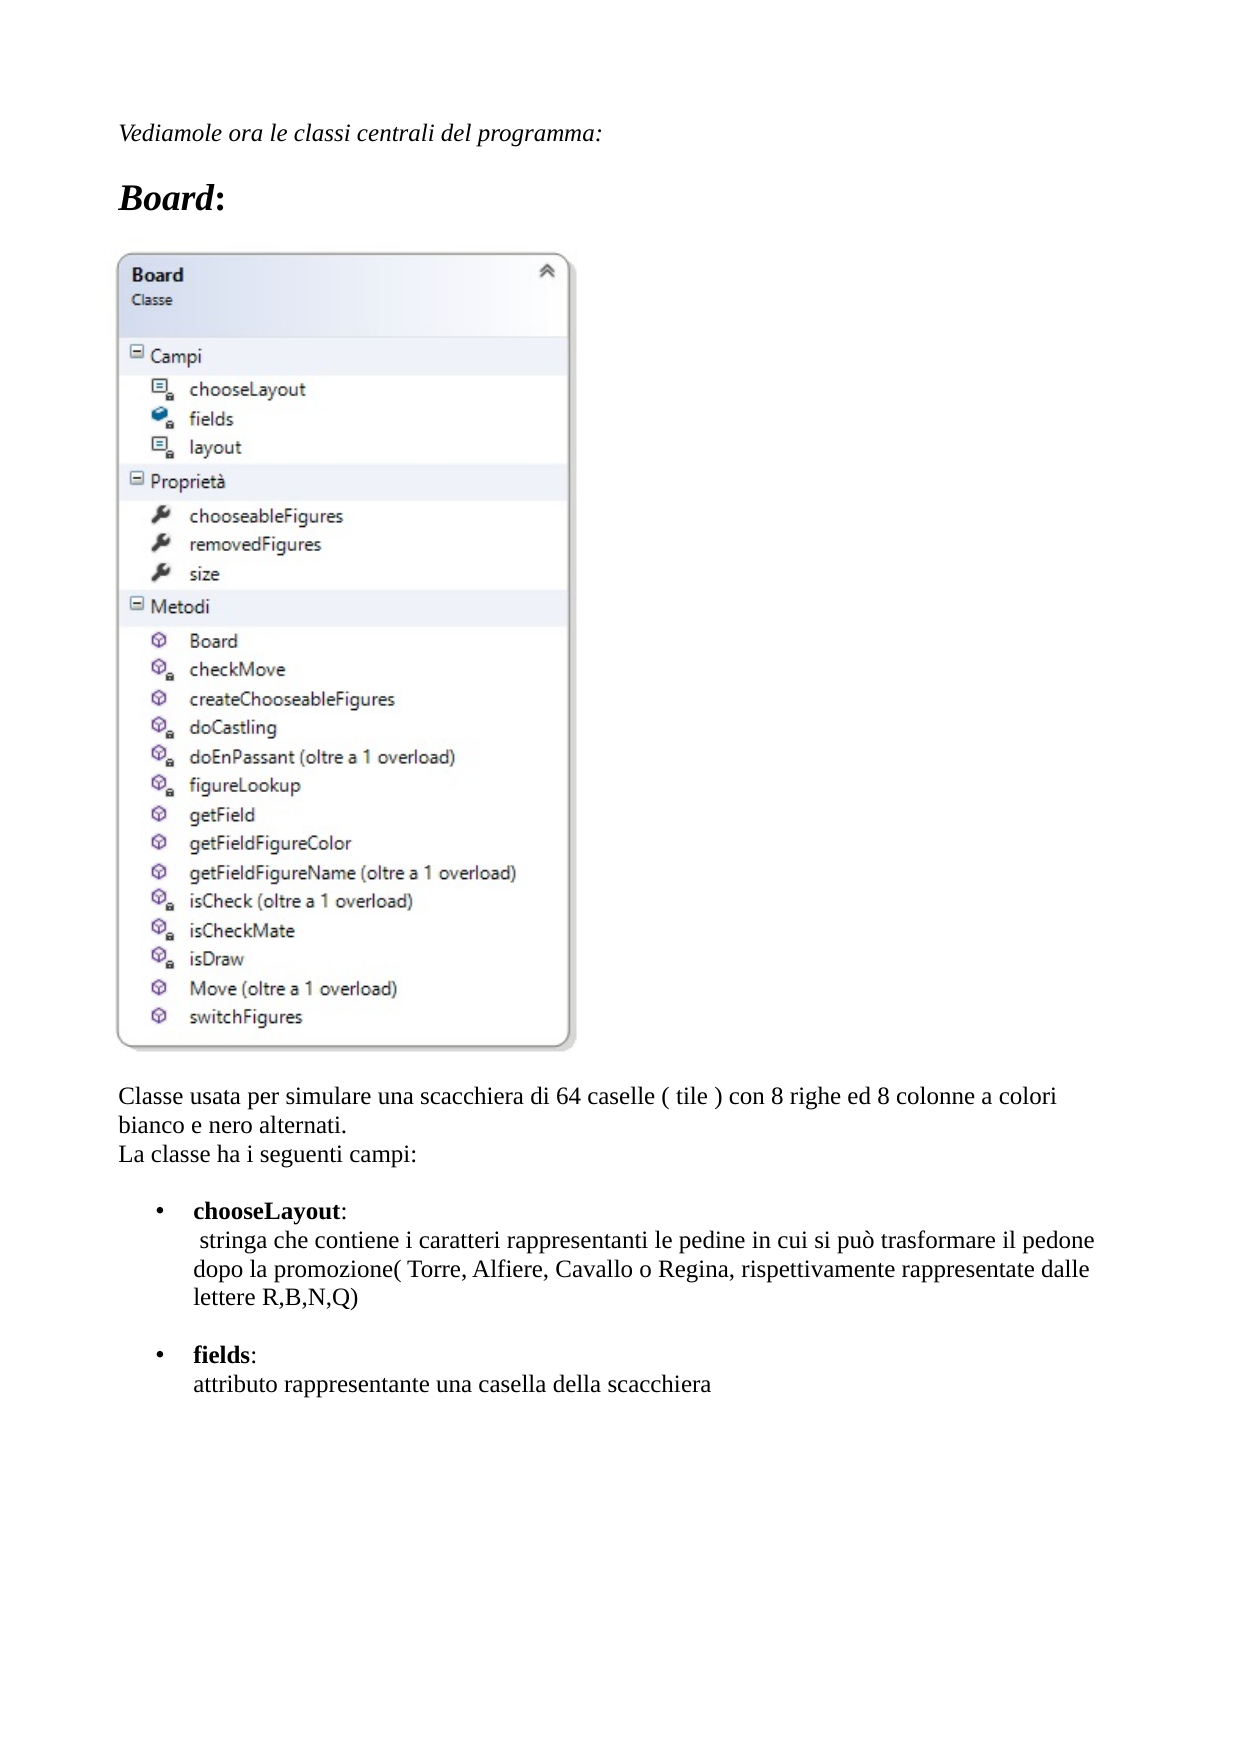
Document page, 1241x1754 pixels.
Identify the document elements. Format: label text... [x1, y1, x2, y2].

text attributo rappresentante una casella della scacchiera [118, 1369, 1122, 1397]
list chooseLayout: [156, 1196, 1122, 1225]
text Board: [118, 176, 1122, 219]
text Vediamole ora le classi centrali del programma: [118, 118, 1122, 147]
list stringa che contiene i caratteri rappresentanti le pedine in cui si può trasformare il pedone dopo la promozione( Torre, Alfiere, Cavallo o Regina, rispettivamente rappresentate dalle lettere R,B,N,Q) [156, 1225, 1122, 1311]
list fields: [156, 1340, 1122, 1369]
picture [102, 238, 594, 1058]
text La classe ha i seguenti campi: [118, 1139, 1122, 1167]
text Classe usata per simulare una scacchiera di 64 caselle ( tile ) con 8 righe ed 8 colonne a colori bianco e nero alternati. [118, 1081, 1122, 1139]
